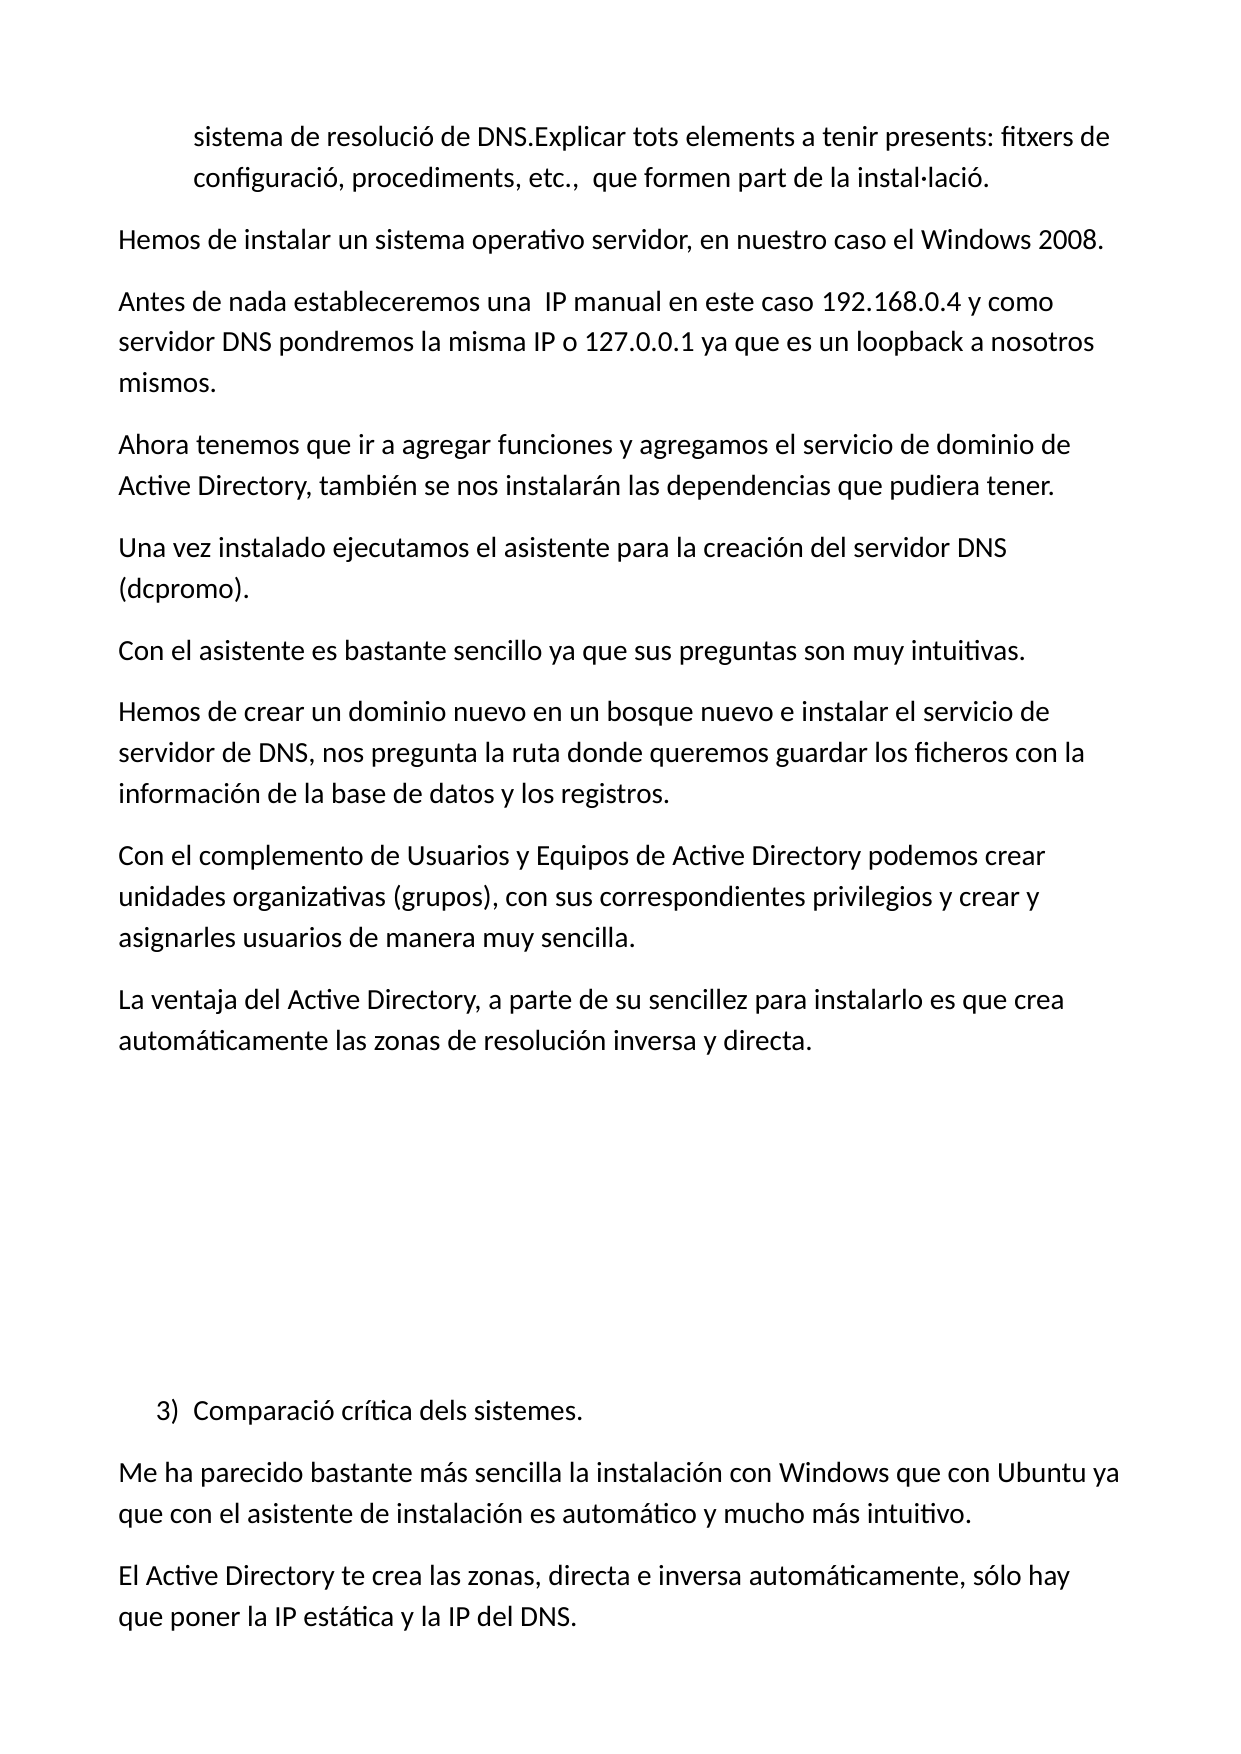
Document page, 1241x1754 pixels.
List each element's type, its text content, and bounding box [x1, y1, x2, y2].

text Ahora tenemos que ir a agregar funciones y agregamos el servicio de dominio de Active Directory, también se nos instalarán las dependencias que pudiera tener. [118, 426, 1122, 503]
text Con el complemento de Usuarios y Equipos de Active Directory podemos crear unidades organizativas (grupos), con sus correspondientes privilegios y crear y asignarles usuarios de manera muy sencilla. [118, 837, 1122, 954]
list sistema de resolució de DNS.Explicar tots elements a tenir presents: fitxers de configuració, procediments, etc., que formen part de la instal·lació. [156, 118, 1122, 195]
text Una vez instalado ejecutamos el asistente para la creación del servidor DNS (dcpromo). [118, 529, 1122, 606]
text El Active Directory te crea las zonas, directa e inversa automáticamente, sólo hay que poner la IP estática y la IP del DNS. [118, 1557, 1122, 1633]
text Me ha parecido bastante más sencilla la instalación con Windows que con Ubuntu ya que con el asistente de instalación es automático y mucho más intuitivo. [118, 1454, 1122, 1531]
text Antes de nada estableceremos una IP manual en este caso 192.168.0.4 y como servidor DNS pondremos la misma IP o 127.0.0.1 ya que es un loopback a nosotros mismos. [118, 283, 1122, 400]
text Con el asistente es bastante sencillo ya que sus preguntas son muy intuitivas. [118, 632, 1122, 667]
list Comparació crítica dels sistemes. [156, 1392, 1122, 1428]
text Hemos de instalar un sistema operativo servidor, en nuestro caso el Windows 2008. [118, 221, 1122, 256]
text La ventaja del Active Directory, a parte de su sencillez para instalarlo es que crea automáticamente las zonas de resolución inversa y directa. [118, 981, 1122, 1057]
text Hemos de crear un dominio nuevo en un bosque nuevo e instalar el servicio de servidor de DNS, nos pregunta la ruta donde queremos guardar los ficheros con la información de la base de datos y los registros. [118, 693, 1122, 811]
